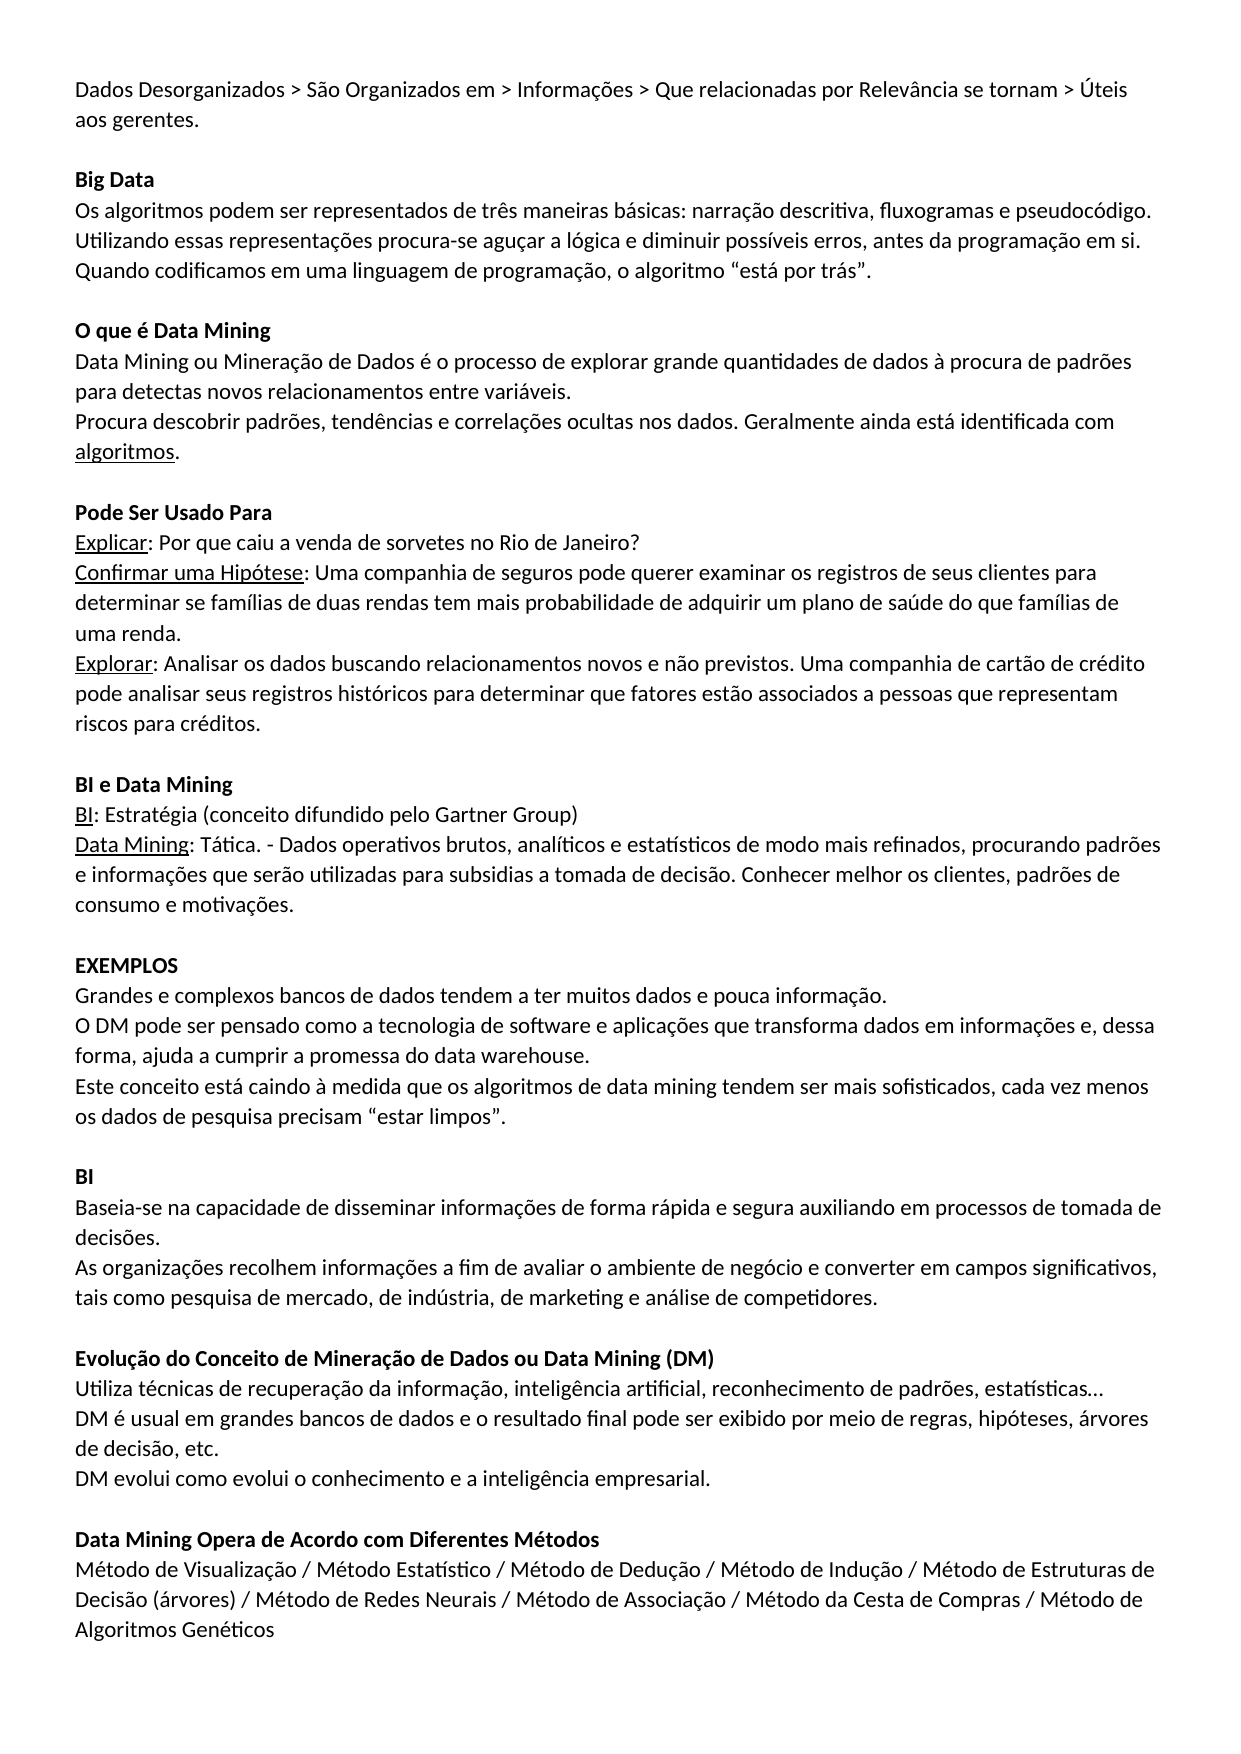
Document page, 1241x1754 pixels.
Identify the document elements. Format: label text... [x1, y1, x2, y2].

text Pode Ser Usado Para [75, 256, 1165, 284]
text Procura descobrir padrões, tendências e correlações ocultas nos dados. Geralmente ainda está identificada com algoritmos. [75, 166, 1165, 224]
text Método de Indução de Regras [75, 1434, 1165, 1462]
text Baseia-se na capacidade de disseminar informações de forma rápida e segura auxiliando em processos de tomada de decisões. [75, 951, 1165, 1009]
text BI: Estratégia (conceito difundido pelo Gartner Group) [75, 558, 1165, 586]
text Confirmar uma Hipótese: Uma companhia de seguros pode querer examinar os registros de seus clientes para determinar se famílias de duas rendas tem mais probabilidade de adquirir um plano de saúde do que famílias de uma renda. [75, 317, 1165, 405]
text DM é usual em grandes bancos de dados e o resultado final pode ser exibido por meio de regras, hipóteses, árvores de decisão, etc. [75, 1162, 1165, 1221]
text O DM pode ser pensado como a tecnologia de software e aplicações que transforma dados em informações e, dessa forma, ajuda a cumprir a promessa do data warehouse. [75, 770, 1165, 828]
text Explicar: Por que caiu a venda de sorvetes no Rio de Janeiro? [75, 286, 1165, 314]
text DM evolui como evolui o conhecimento e a inteligência empresarial. [75, 1223, 1165, 1251]
text Indução de regras: Conjunto de regras que classificam os conjuntos de dados. [75, 1464, 1165, 1493]
text Método de Visualização / Método Estatístico / Método de Dedução / Método de Indução / Método de Estruturas de Decisão (árvores) / Método de Redes Neurais / Método de Associação / Método da Cesta de Compras / Método de Algoritmos Genéticos [75, 1313, 1165, 1402]
text As organizações recolhem informações a fim de avaliar o ambiente de negócio e converter em campos significativos, tais como pesquisa de mercado, de indústria, de marketing e análise de competidores. [75, 1011, 1165, 1070]
text Grandes e complexos bancos de dados tendem a ter muitos dados e pouca informação. [75, 739, 1165, 768]
text Evolução do Conceito de Mineração de Dados ou Data Mining (DM) [75, 1102, 1165, 1130]
text EXEMPLOS [75, 709, 1165, 737]
text Sistema de Apoio à Decisão / Modelagem Analítica [75, 1616, 1165, 1644]
text O que é Data Mining [75, 75, 1165, 103]
text Este conceito está caindo à medida que os algoritmos de data mining tendem ser mais sofisticados, cada vez menos os dados de pesquisa precisam “estar limpos”. [75, 830, 1165, 888]
text Data Mining: Tática. - Dados operativos brutos, analíticos e estatísticos de modo mais refinados, procurando padrões e informações que serão utilizadas para subsidias a tomada de decisão. Conhecer melhor os clientes, padrões de consumo e motivações. [75, 588, 1165, 677]
text Data Mining ou Mineração de Dados é o processo de explorar grande quantidades de dados à procura de padrões para detectas novos relacionamentos entre variáveis. [75, 105, 1165, 163]
text Ex: Se Renda > 60.000 e Débito < 10%, então Risco “bom” => Aprovar! [75, 1495, 1165, 1523]
text BI [75, 921, 1165, 949]
text Explorar: Analisar os dados buscando relacionamentos novos e não previstos. Uma companhia de cartão de crédito pode analisar seus registros históricos para determinar que fatores estão associados a pessoas que representam riscos para créditos. [75, 407, 1165, 496]
text Análise de Sensibilidade: Observar como mudanças repetidas em uma única variável afetam outras variáveis. [75, 1646, 1165, 1674]
text Utiliza técnicas de recuperação da informação, inteligência artificial, reconhecimento de padrões, estatísticas… [75, 1132, 1165, 1160]
text Data Mining Opera de Acordo com Diferentes Métodos [75, 1283, 1165, 1311]
text BI e Data Mining [75, 528, 1165, 556]
